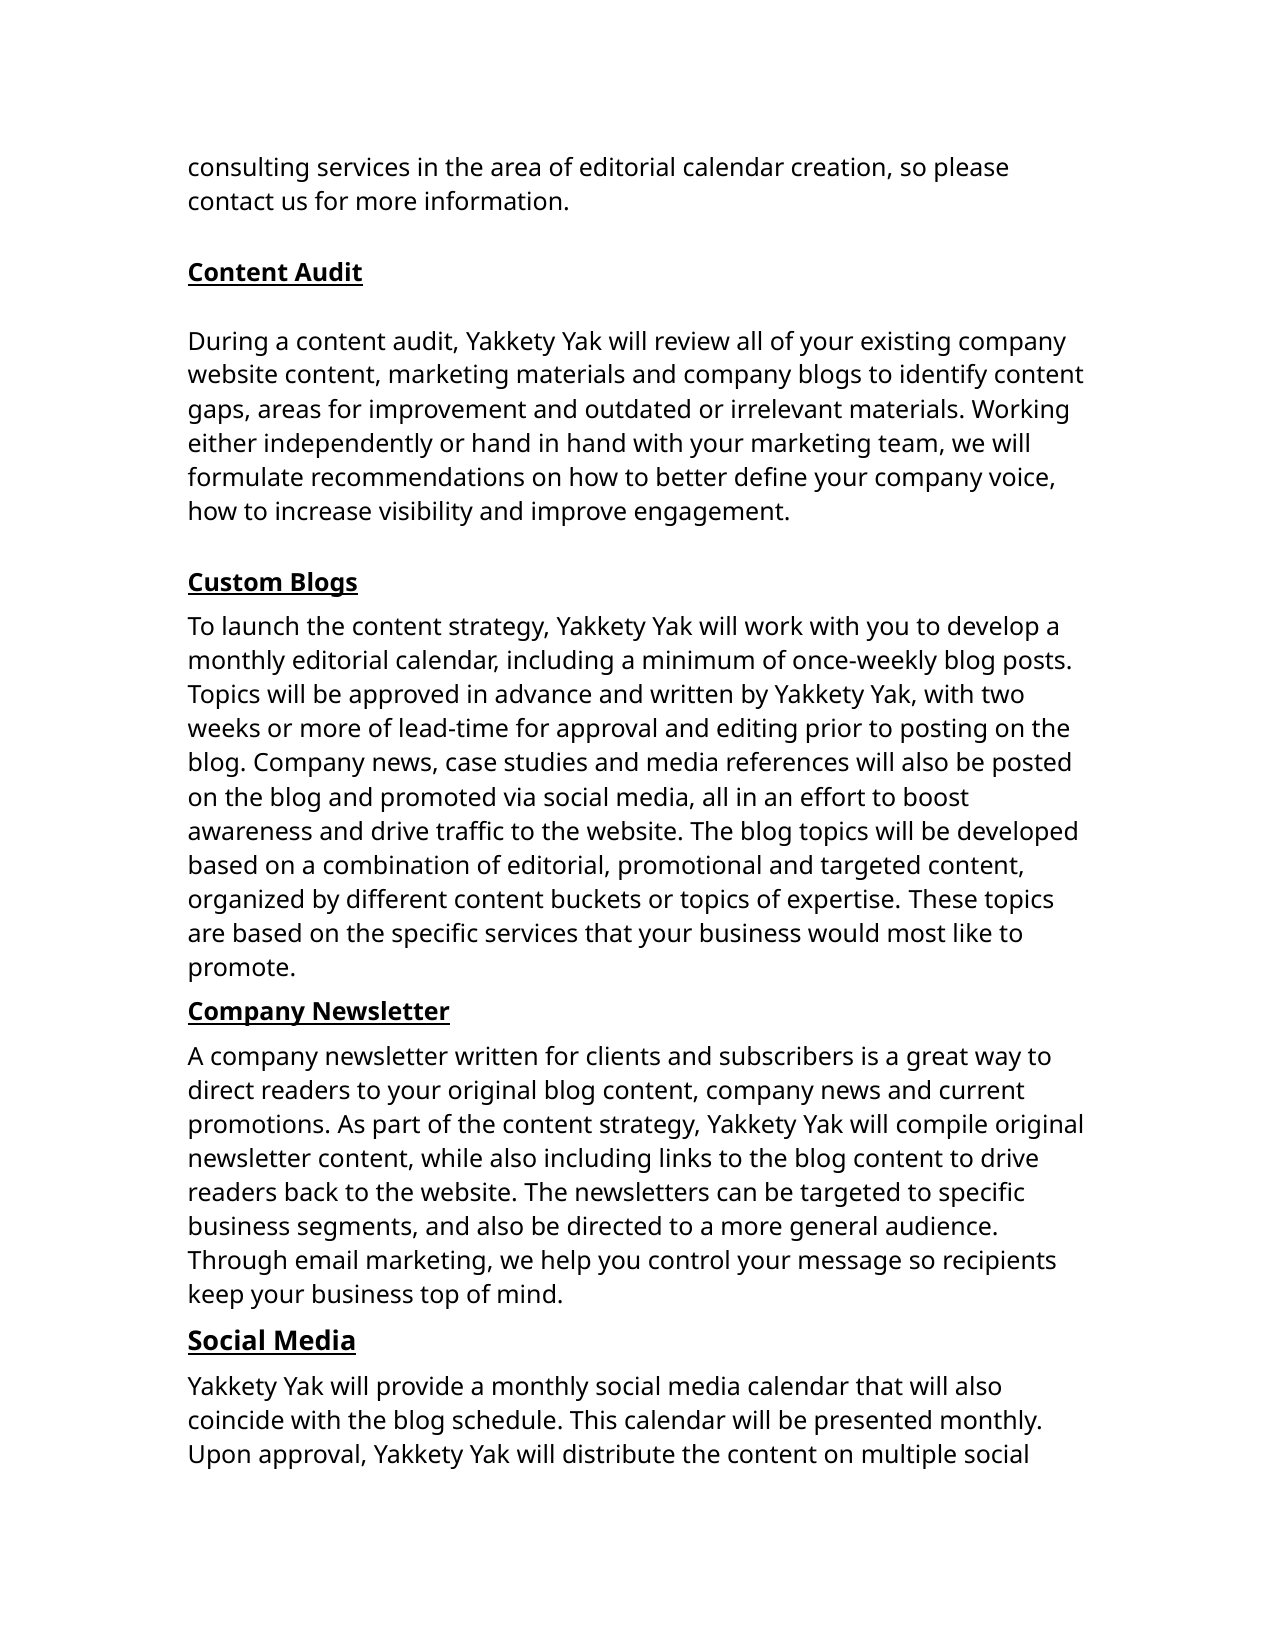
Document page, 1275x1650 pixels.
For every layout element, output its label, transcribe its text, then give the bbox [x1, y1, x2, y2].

text During a content audit, Yakkety Yak will review all of your existing company website content, marketing materials and company blogs to identify content gaps, areas for improvement and outdated or irrelevant materials. Working either independently or hand in hand with your marketing team, we will formulate recommendations on how to better define your company voice, how to increase visibility and improve engagement. [187, 323, 1087, 527]
text Content Audit [187, 255, 1087, 289]
text Company Newsletter [187, 994, 1087, 1028]
text Custom Blogs [187, 564, 1087, 598]
text To launch the content strategy, Yakkety Yak will work with you to develop a monthly editorial calendar, including a minimum of once-weekly blog posts. Topics will be approved in advance and written by Yakkety Yak, with two weeks or more of lead-time for approval and editing prior to posting on the blog. Company news, case studies and media references will also be posted on the blog and promoted via social media, all in an effort to boost awareness and drive traffic to the website. The blog topics will be developed based on a combination of editorial, promotional and targeted content, organized by different content buckets or topics of expertise. These topics are based on the specific services that your business would most like to promote. [187, 609, 1087, 983]
text consulting services in the area of editorial calendar creation, so please contact us for more information. [187, 150, 1087, 218]
text A company newsletter written for clients and subscribers is a great way to direct readers to your original blog content, company news and current promotions. As part of the content strategy, Yakkety Yak will compile original newsletter content, while also including links to the blog content to drive readers back to the website. The newsletters can be targeted to specific business segments, and also be directed to a more general audience. Through email marketing, we help you control your message so recipients keep your business top of mind. [187, 1038, 1087, 1311]
text Yakkety Yak will provide a monthly social media calendar that will also coincide with the blog schedule. This calendar will be presented monthly. Upon approval, Yakkety Yak will distribute the content on multiple social [187, 1369, 1087, 1471]
text Social Media [187, 1321, 1087, 1358]
